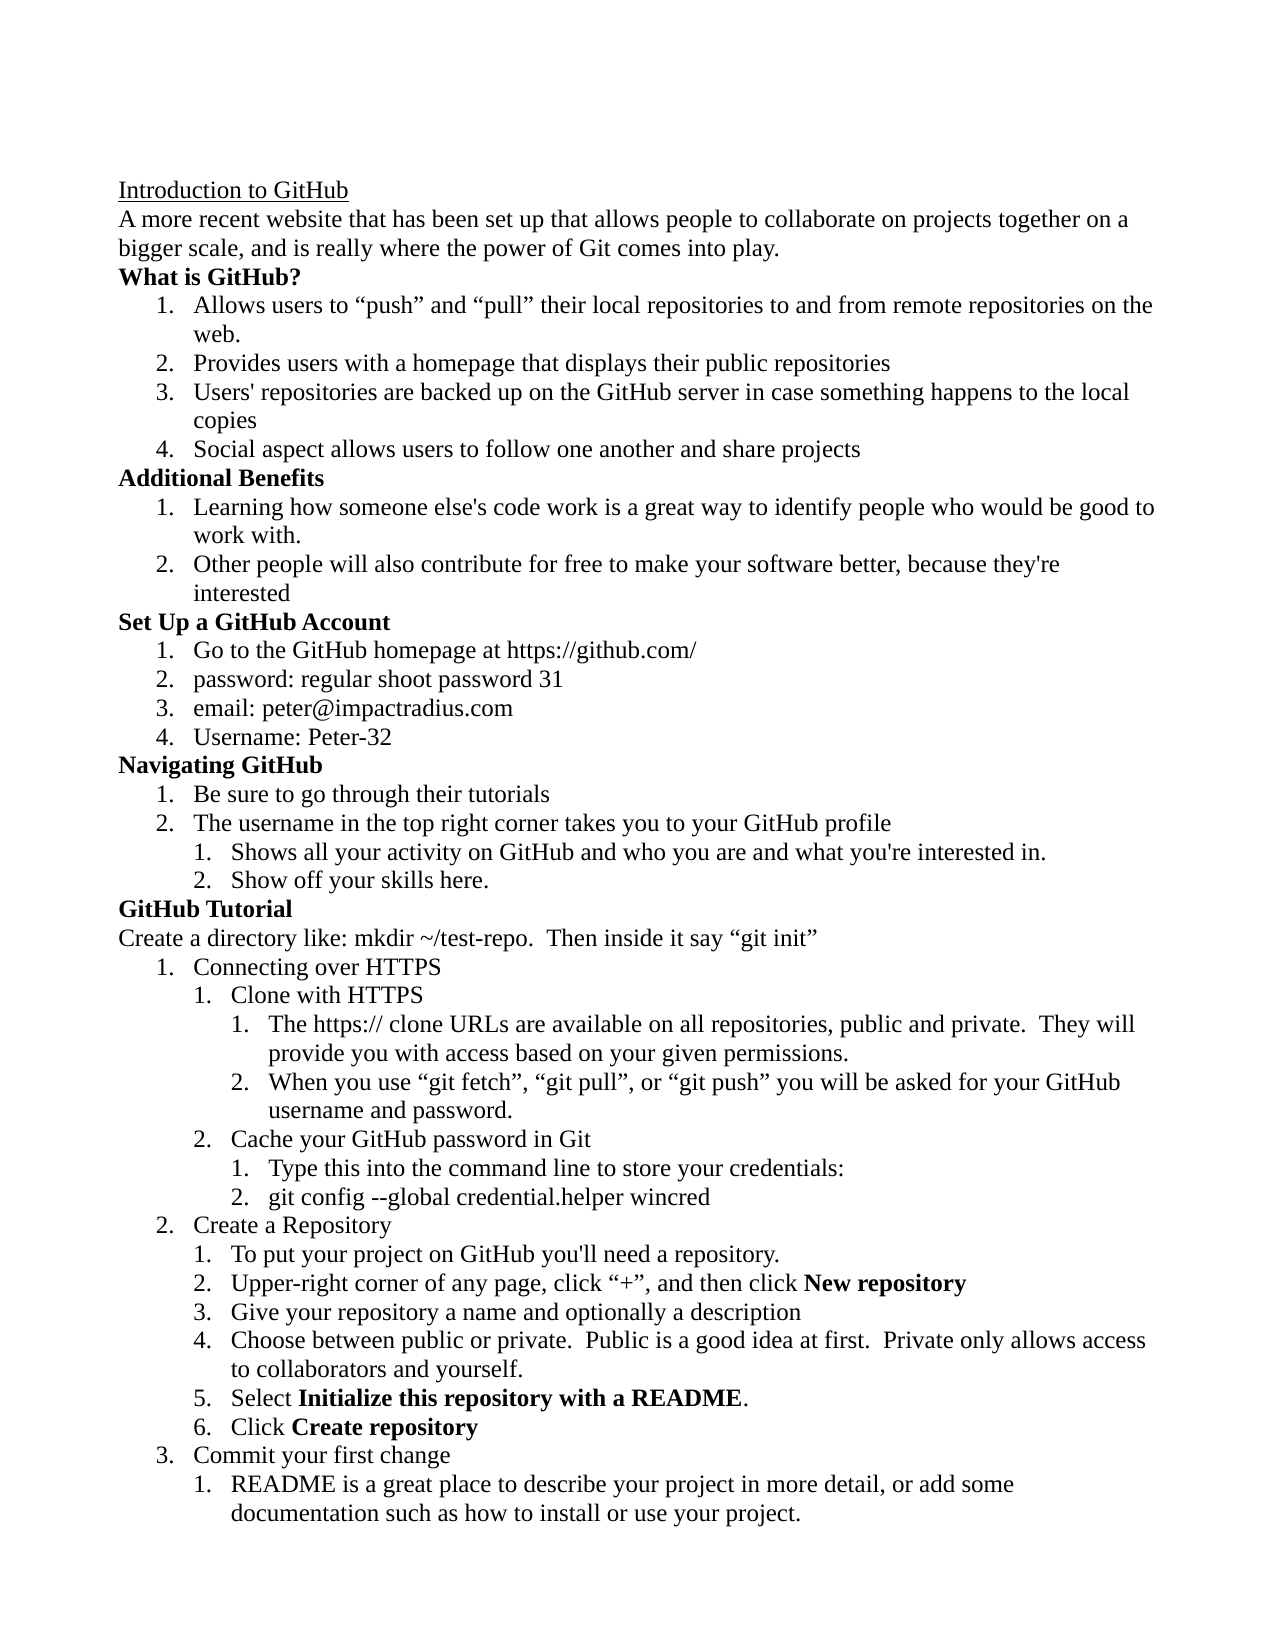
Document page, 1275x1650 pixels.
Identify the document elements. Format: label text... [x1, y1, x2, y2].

text Create a directory like: mkdir ~/test-repo. Then inside it say “git init” [118, 923, 1157, 952]
list The username in the top right corner takes you to your GitHub profile [156, 808, 1157, 837]
list Be sure to go through their tutorials [156, 779, 1157, 808]
list Type this into the command line to store your credentials: [231, 1153, 1157, 1182]
list Create a Repository [156, 1211, 1157, 1239]
list Give your repository a name and optionally a description [193, 1297, 1157, 1326]
list Username: Peter-32 [156, 722, 1157, 751]
list Upper-right corner of any page, click “+”, and then click New repository [193, 1268, 1157, 1297]
text Introduction to GitHub [118, 176, 1157, 204]
text Navigating GitHub [118, 751, 1157, 779]
list git config --global credential.helper wincred [231, 1182, 1157, 1211]
list Click Create repository [193, 1412, 1157, 1441]
text What is GitHub? [118, 262, 1157, 291]
list When you use “git fetch”, “git pull”, or “git push” you will be asked for your GitHub username and password. [231, 1067, 1157, 1124]
text Set Up a GitHub Account [118, 607, 1157, 636]
list Provides users with a homepage that displays their public repositories [156, 348, 1157, 377]
list Connecting over HTTPS [156, 952, 1157, 981]
list Social aspect allows users to follow one another and share projects [156, 434, 1157, 463]
text GitHub Tutorial [118, 894, 1157, 923]
list Clone with HTTPS [193, 981, 1157, 1009]
list email: peter@impactradius.com [156, 693, 1157, 722]
list README is a great place to describe your project in more detail, or add some documentation such as how to install or use your project. [193, 1469, 1157, 1527]
list Commit your first change [156, 1441, 1157, 1469]
list Users' repositories are backed up on the GitHub server in case something happens to the local copies [156, 377, 1157, 434]
list Learning how someone else's code work is a great way to identify people who would be good to work with. [156, 492, 1157, 549]
list The https:// clone URLs are available on all repositories, public and private. They will provide you with access based on your given permissions. [231, 1009, 1157, 1067]
text A more recent website that has been set up that allows people to collaborate on projects together on a bigger scale, and is really where the power of Git comes into play. [118, 204, 1157, 262]
list Choose between public or private. Public is a good idea at first. Private only allows access to collaborators and yourself. [193, 1326, 1157, 1383]
list Shows all your activity on GitHub and who you are and what you're interested in. [193, 837, 1157, 866]
list To put your project on GitHub you'll need a repository. [193, 1239, 1157, 1268]
list Cache your GitHub password in Git [193, 1124, 1157, 1153]
text Additional Benefits [118, 463, 1157, 492]
list Go to the GitHub homepage at https://github.com/ [156, 636, 1157, 664]
list Show off your skills here. [193, 866, 1157, 894]
list password: regular shoot password 31 [156, 664, 1157, 693]
list Select Initialize this repository with a README. [193, 1383, 1157, 1412]
list Allows users to “push” and “pull” their local repositories to and from remote repositories on the web. [156, 291, 1157, 348]
list Other people will also contribute for free to make your software better, because they're interested [156, 549, 1157, 607]
